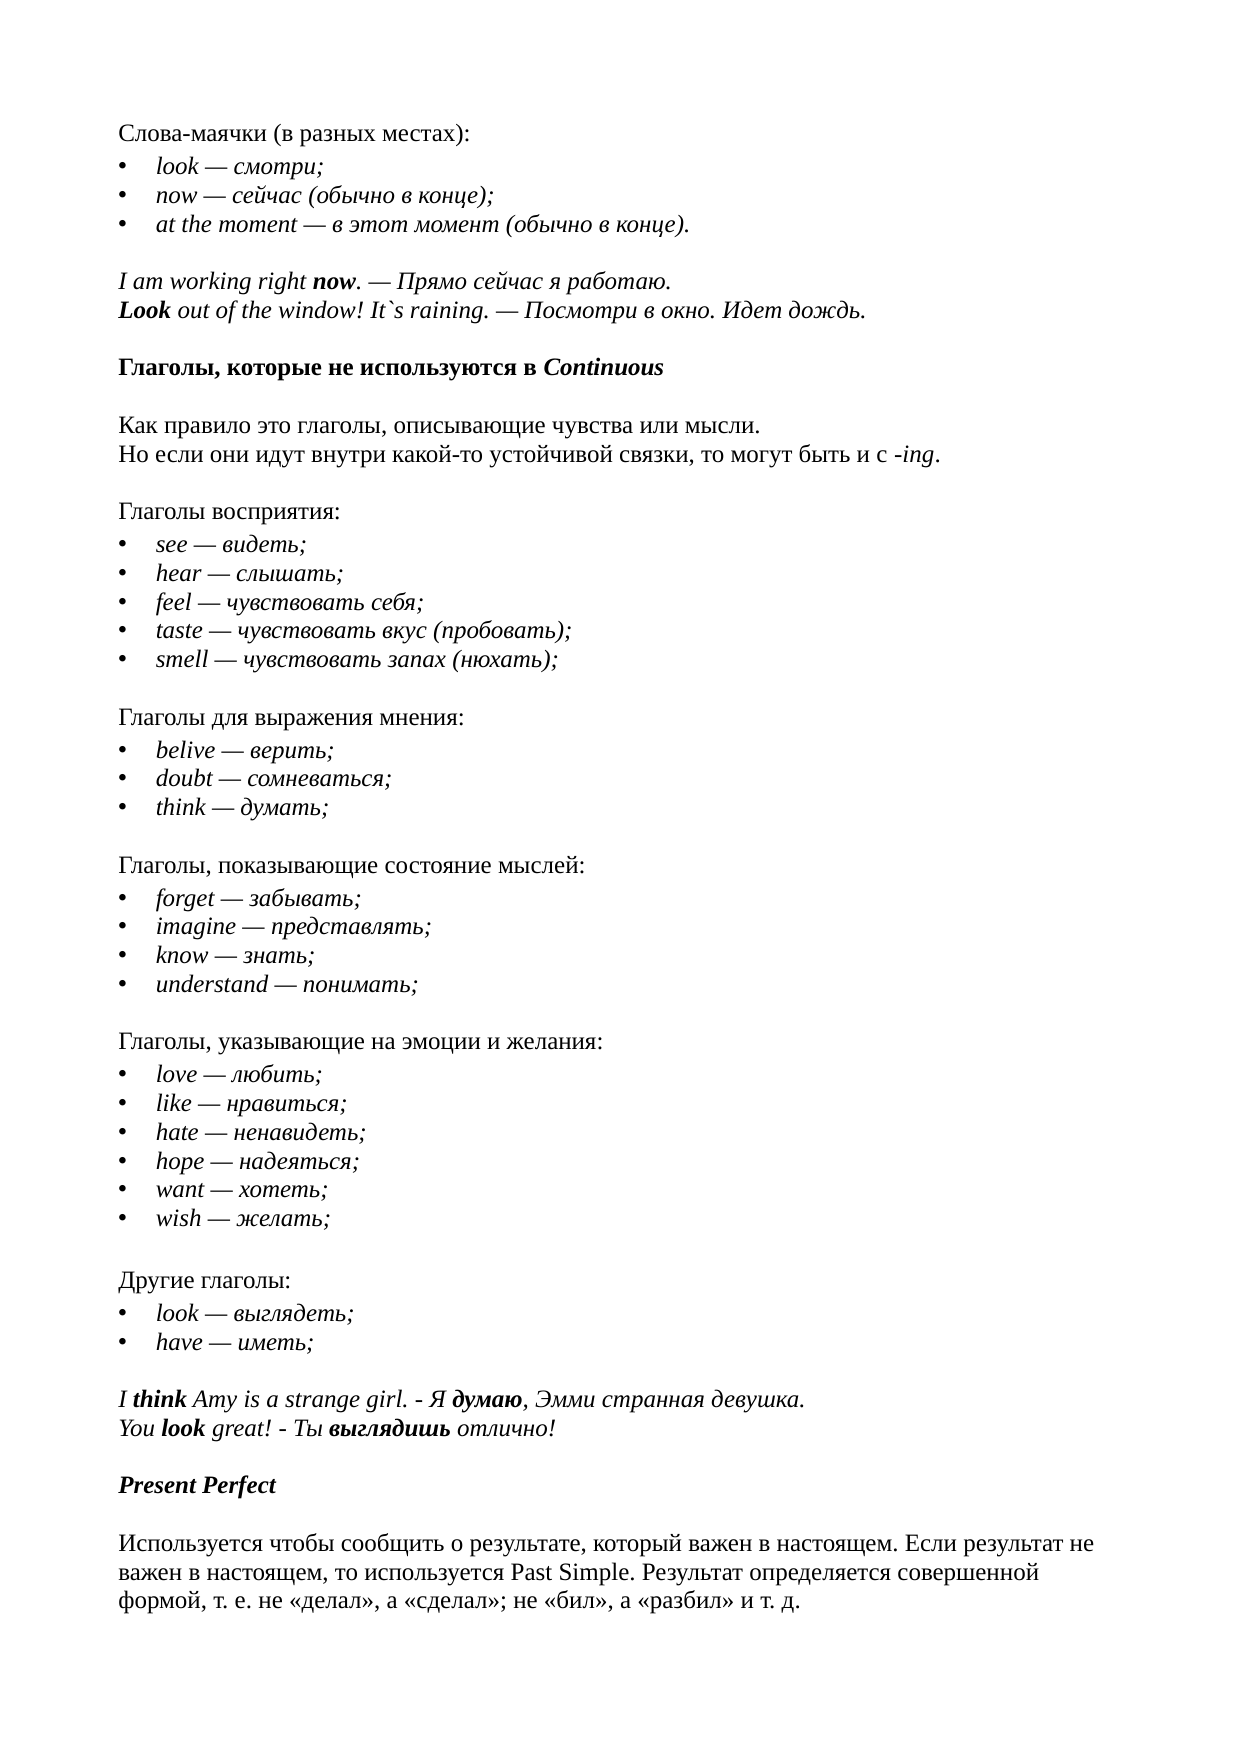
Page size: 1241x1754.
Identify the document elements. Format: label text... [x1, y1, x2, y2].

text Как правило это глаголы, описывающие чувства или мысли. [118, 410, 1122, 439]
text Глаголы для выражения мнения: [118, 702, 1122, 730]
list look — смотри; [118, 151, 1122, 180]
text Используется чтобы сообщить о результате, который важен в настоящем. Если результат не важен в настоящем, то используется Past Simple. Результат определяется совершенной формой, т. е. не «делал», а «сделал»; не «бил», а «разбил» и т. д. [118, 1528, 1122, 1614]
text I am working right now. — Прямо сейчас я работаю. [118, 266, 1122, 295]
list want — хотеть; [118, 1174, 1122, 1203]
list see — видеть; [118, 529, 1122, 558]
list at the moment — в этот момент (обычно в конце). [118, 209, 1122, 237]
list smell — чувствовать запах (нюхать); [118, 644, 1122, 673]
list look — выглядеть; [118, 1298, 1122, 1327]
list now — сейчас (обычно в конце); [118, 180, 1122, 209]
text Present Perfect [118, 1471, 1122, 1499]
list hope — надеяться; [118, 1146, 1122, 1174]
list hate — ненавидеть; [118, 1117, 1122, 1146]
list know — знать; [118, 940, 1122, 969]
list have — иметь; [118, 1327, 1122, 1356]
list forget — забывать; [118, 883, 1122, 911]
text Слова-маячки (в разных местах): [118, 118, 1122, 147]
list wish — желать; [118, 1203, 1122, 1232]
text You look great! - Ты выглядишь отлично! [118, 1413, 1122, 1442]
list feel — чувствовать себя; [118, 587, 1122, 615]
list imagine — представлять; [118, 911, 1122, 940]
list love — любить; [118, 1059, 1122, 1088]
text Глаголы восприятия: [118, 496, 1122, 525]
text Но если они идут внутри какой-то устойчивой связки, то могут быть и с -ing. [118, 439, 1122, 467]
list doubt — сомневаться; [118, 763, 1122, 792]
list belive — верить; [118, 735, 1122, 763]
text Look out of the window! It`s raining. — Посмотри в окно. Идет дождь. [118, 295, 1122, 324]
list hear — слышать; [118, 558, 1122, 587]
text Глаголы, которые не используются в Continuous [118, 352, 1122, 381]
list like — нравиться; [118, 1088, 1122, 1117]
text Глаголы, указывающие на эмоции и желания: [118, 1026, 1122, 1055]
text Глаголы, показывающие состояние мыслей: [118, 850, 1122, 878]
list think — думать; [118, 792, 1122, 821]
list understand — понимать; [118, 969, 1122, 998]
text I think Amy is a strange girl. - Я думаю, Эмми странная девушка. [118, 1384, 1122, 1413]
list taste — чувствовать вкус (пробовать); [118, 615, 1122, 644]
text Другие глаголы: [118, 1265, 1122, 1294]
